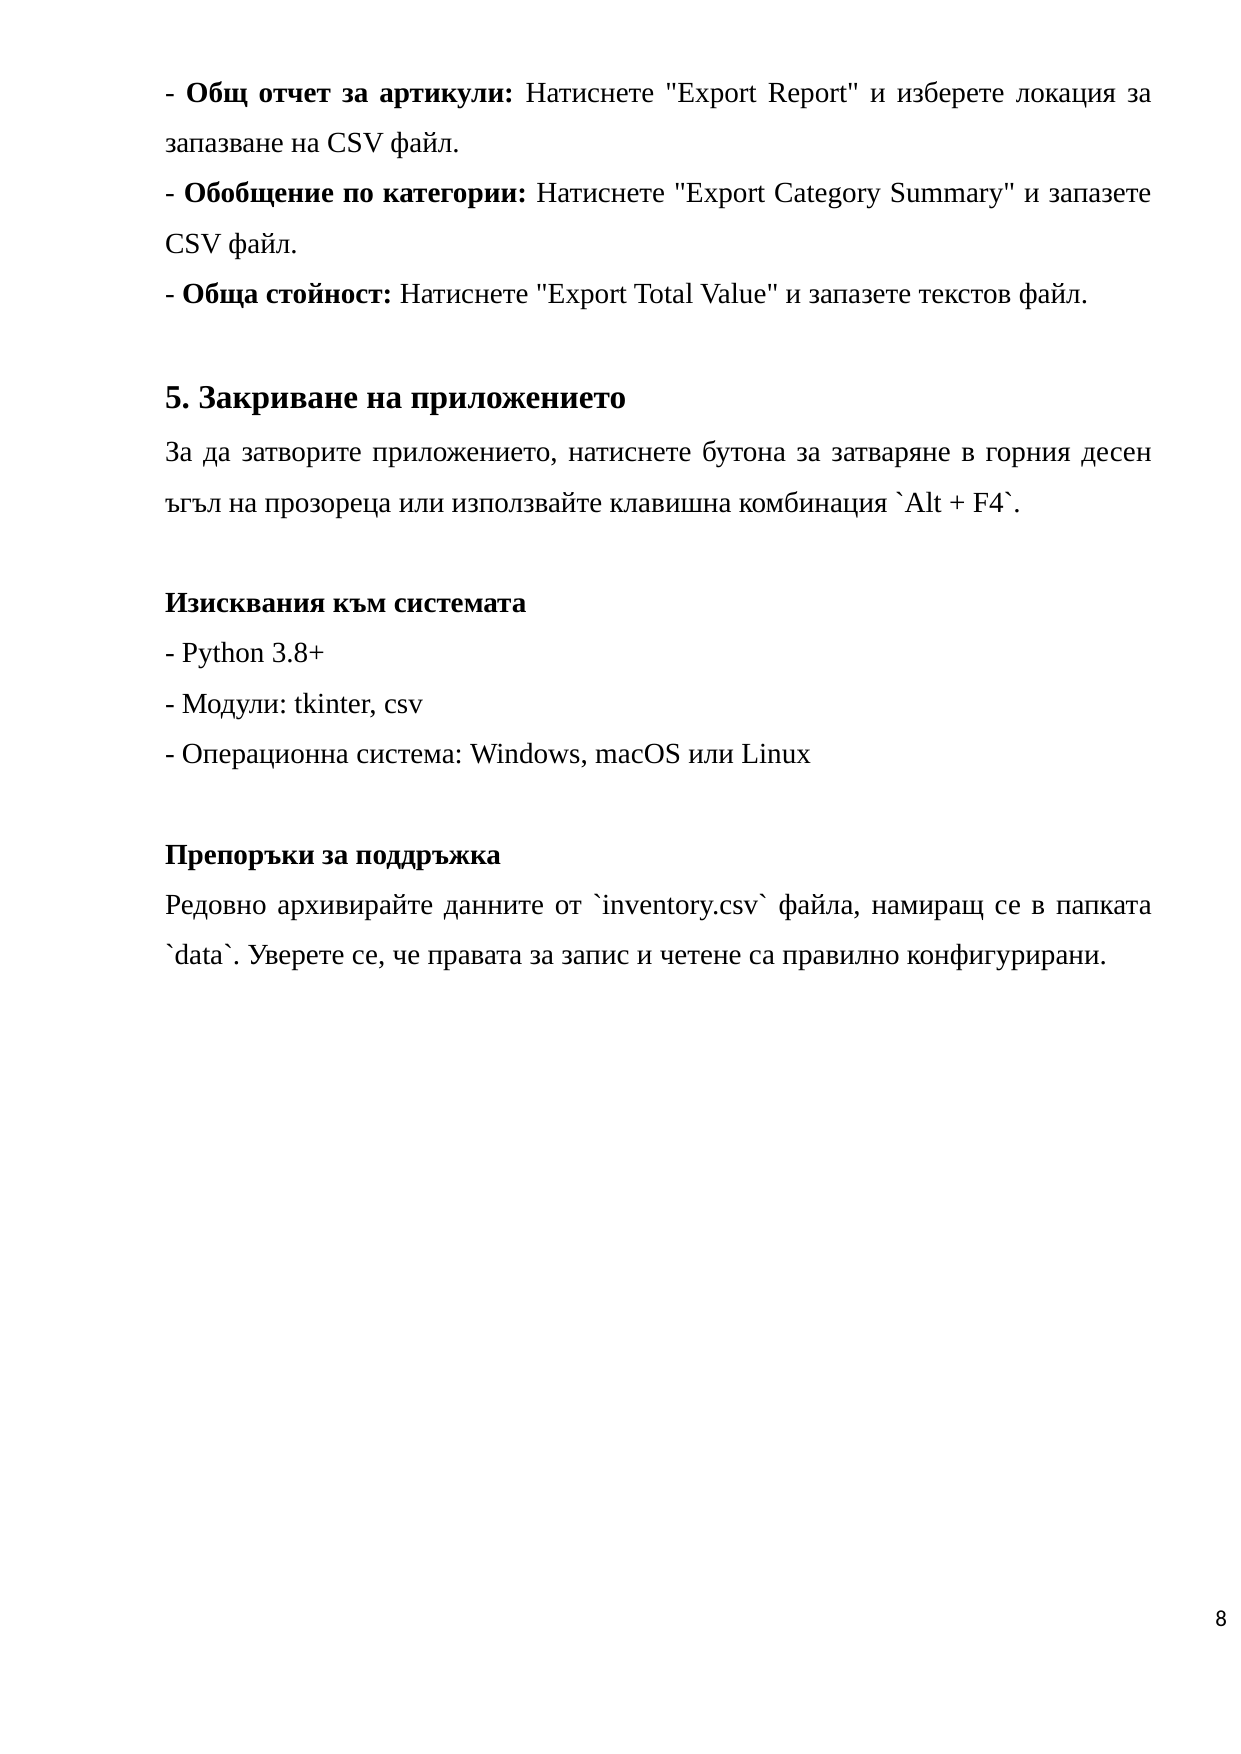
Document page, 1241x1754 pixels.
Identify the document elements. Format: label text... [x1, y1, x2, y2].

text Изисквания към системата [165, 585, 1152, 619]
text - Модули: tkinter, csv [165, 686, 1152, 719]
text - Операционна система: Windows, macOS или Linux [165, 736, 1152, 770]
text За да затворите приложението, натиснете бутона за затваряне в горния десен ъгъл на прозореца или използвайте клавишна комбинация `Alt + F4`. [165, 434, 1152, 518]
text Редовно архивирайте данните от `inventory.csv` файла, намиращ се в папката `data`. Уверете се, че правата за запис и четене са правилно конфигурирани. [165, 887, 1152, 971]
text Препоръки за поддръжка [165, 837, 1152, 870]
text - Общ отчет за артикули: Натиснете "Export Report" и изберете локация за запазване на CSV файл. [165, 75, 1152, 159]
text - Обща стойност: Натиснете "Export Total Value" и запазете текстов файл. [165, 276, 1152, 310]
text - Обобщение по категории: Натиснете "Export Category Summary" и запазете CSV файл. [165, 176, 1152, 259]
text - Python 3.8+ [165, 636, 1152, 669]
text 5. Закриване на приложението [165, 377, 1152, 415]
